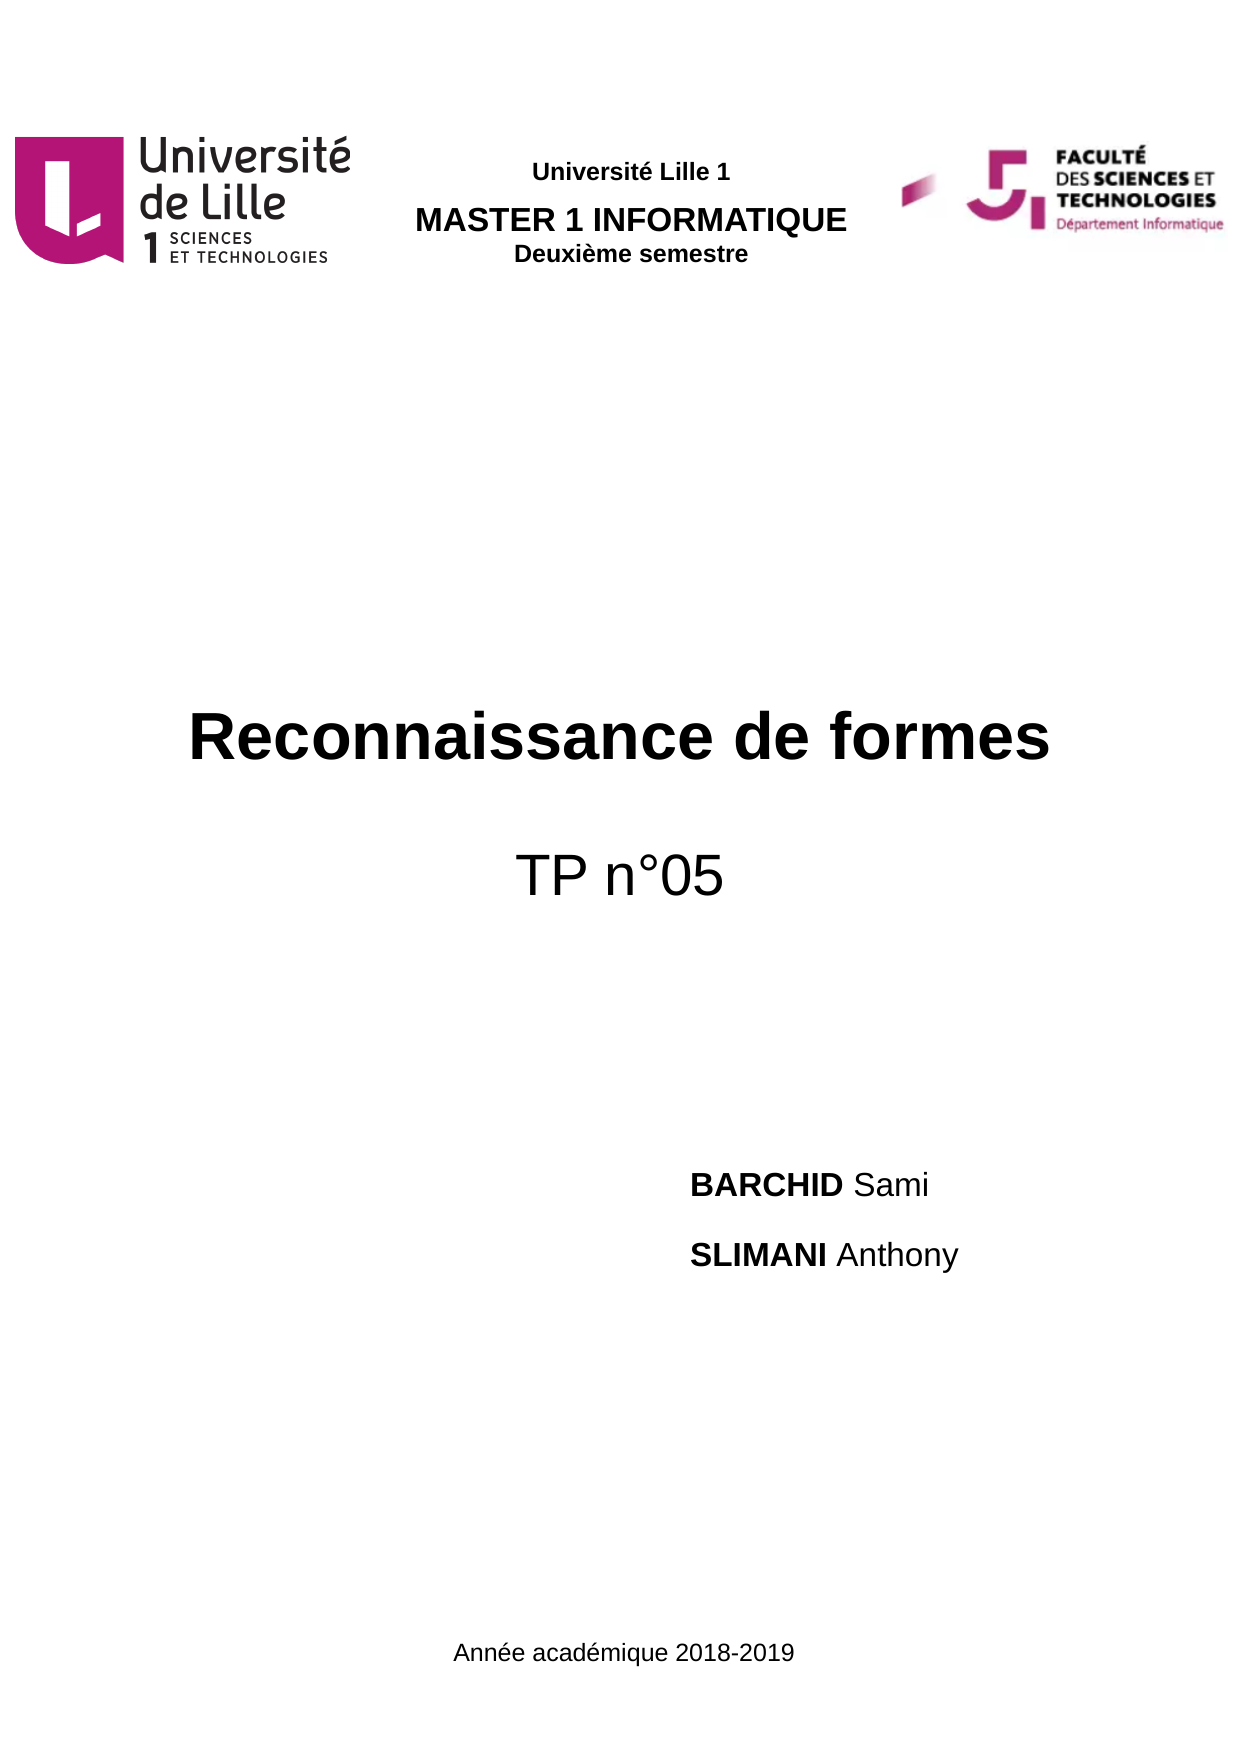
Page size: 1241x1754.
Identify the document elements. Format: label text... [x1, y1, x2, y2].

picture [15, 135, 350, 264]
text MASTER 1 INFORMATIQUE [365, 200, 897, 238]
text BARCHID Sami [690, 1165, 1153, 1203]
text Deuxième semestre [365, 238, 897, 267]
subtitle TP n°05 [109, 840, 1131, 907]
text SLIMANI Anthony [690, 1235, 1153, 1273]
text Année académique 2018-2019 [417, 1638, 831, 1667]
subtitle Reconnaissance de formes [109, 697, 1131, 773]
picture [901, 132, 1228, 252]
subtitle Université Lille 1 [365, 157, 897, 185]
